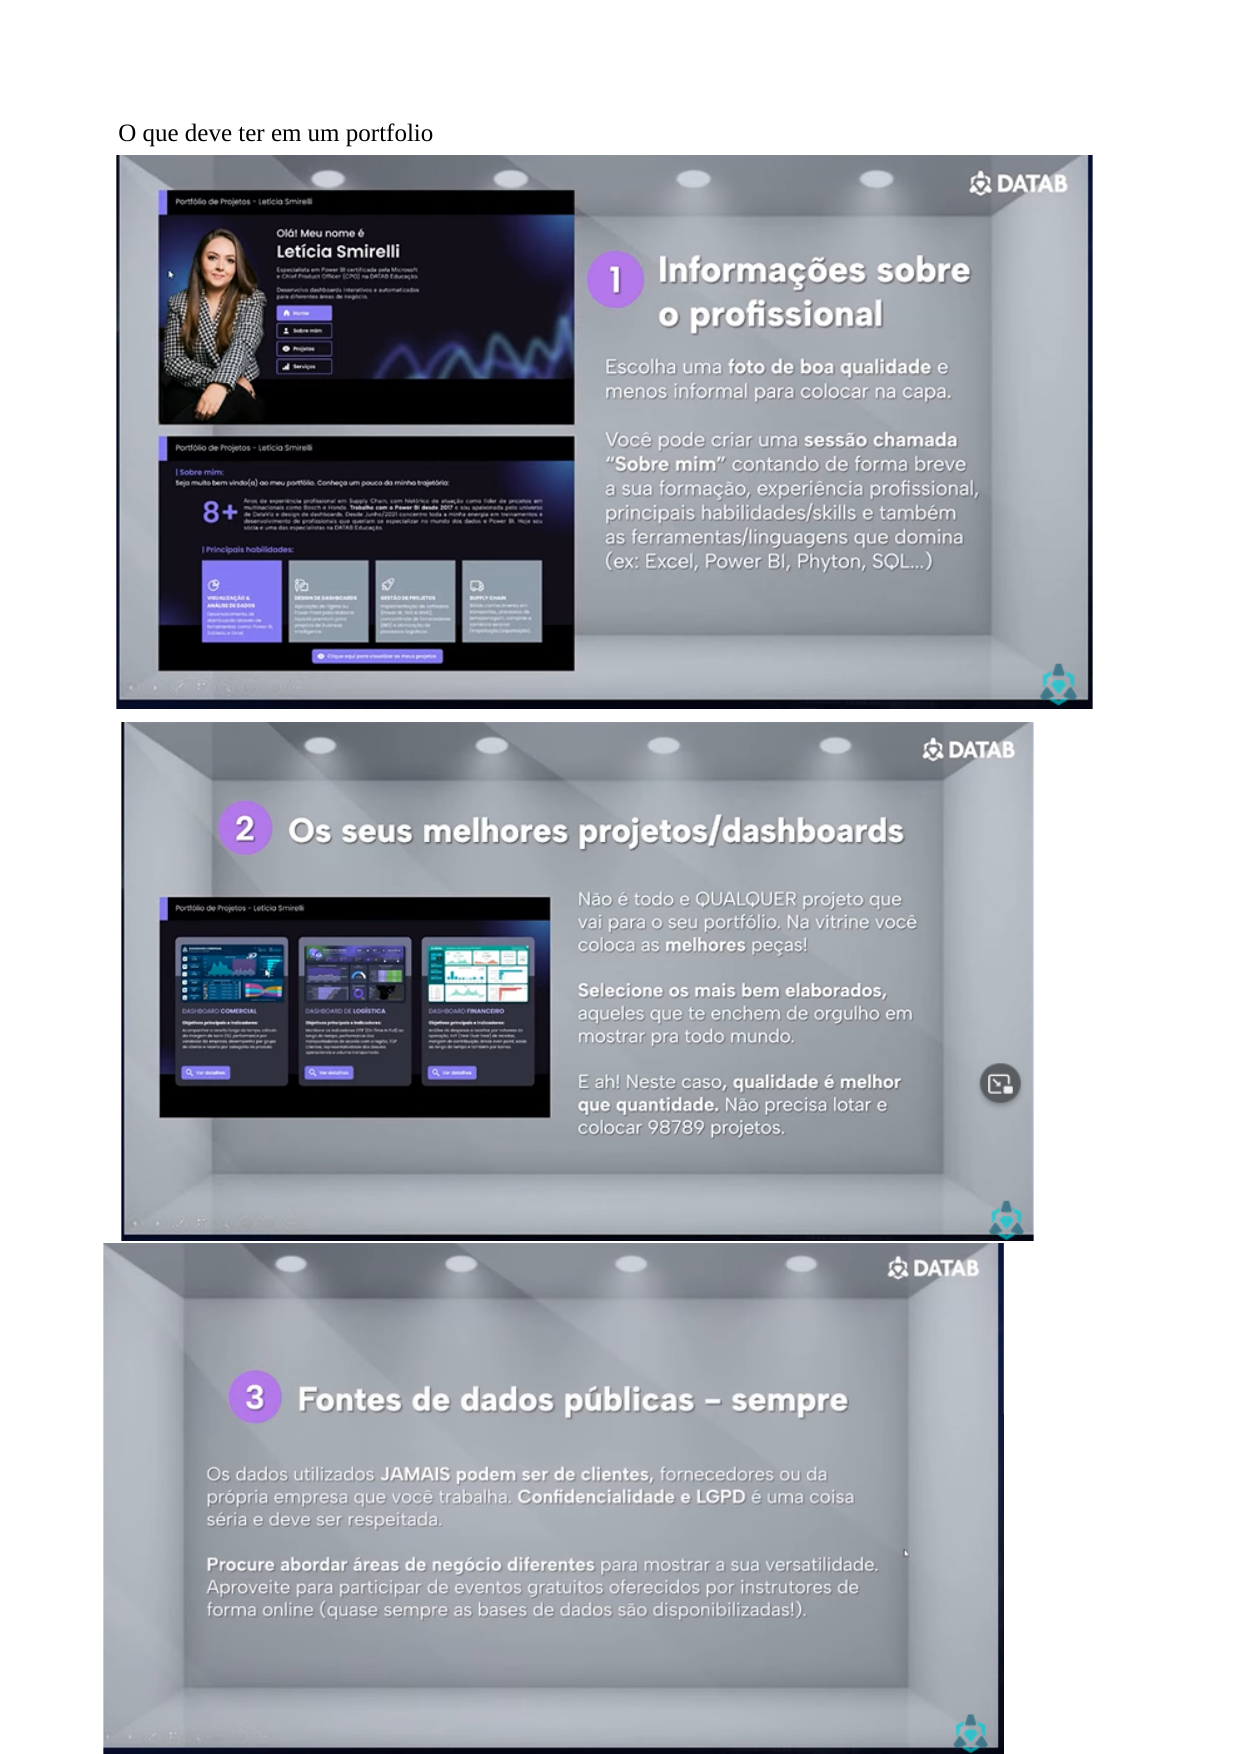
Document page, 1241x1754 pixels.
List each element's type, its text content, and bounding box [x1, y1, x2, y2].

text O que deve ter em um portfolio [118, 118, 1122, 147]
picture [103, 1243, 1004, 1754]
picture [116, 155, 1093, 709]
picture [121, 722, 1034, 1241]
